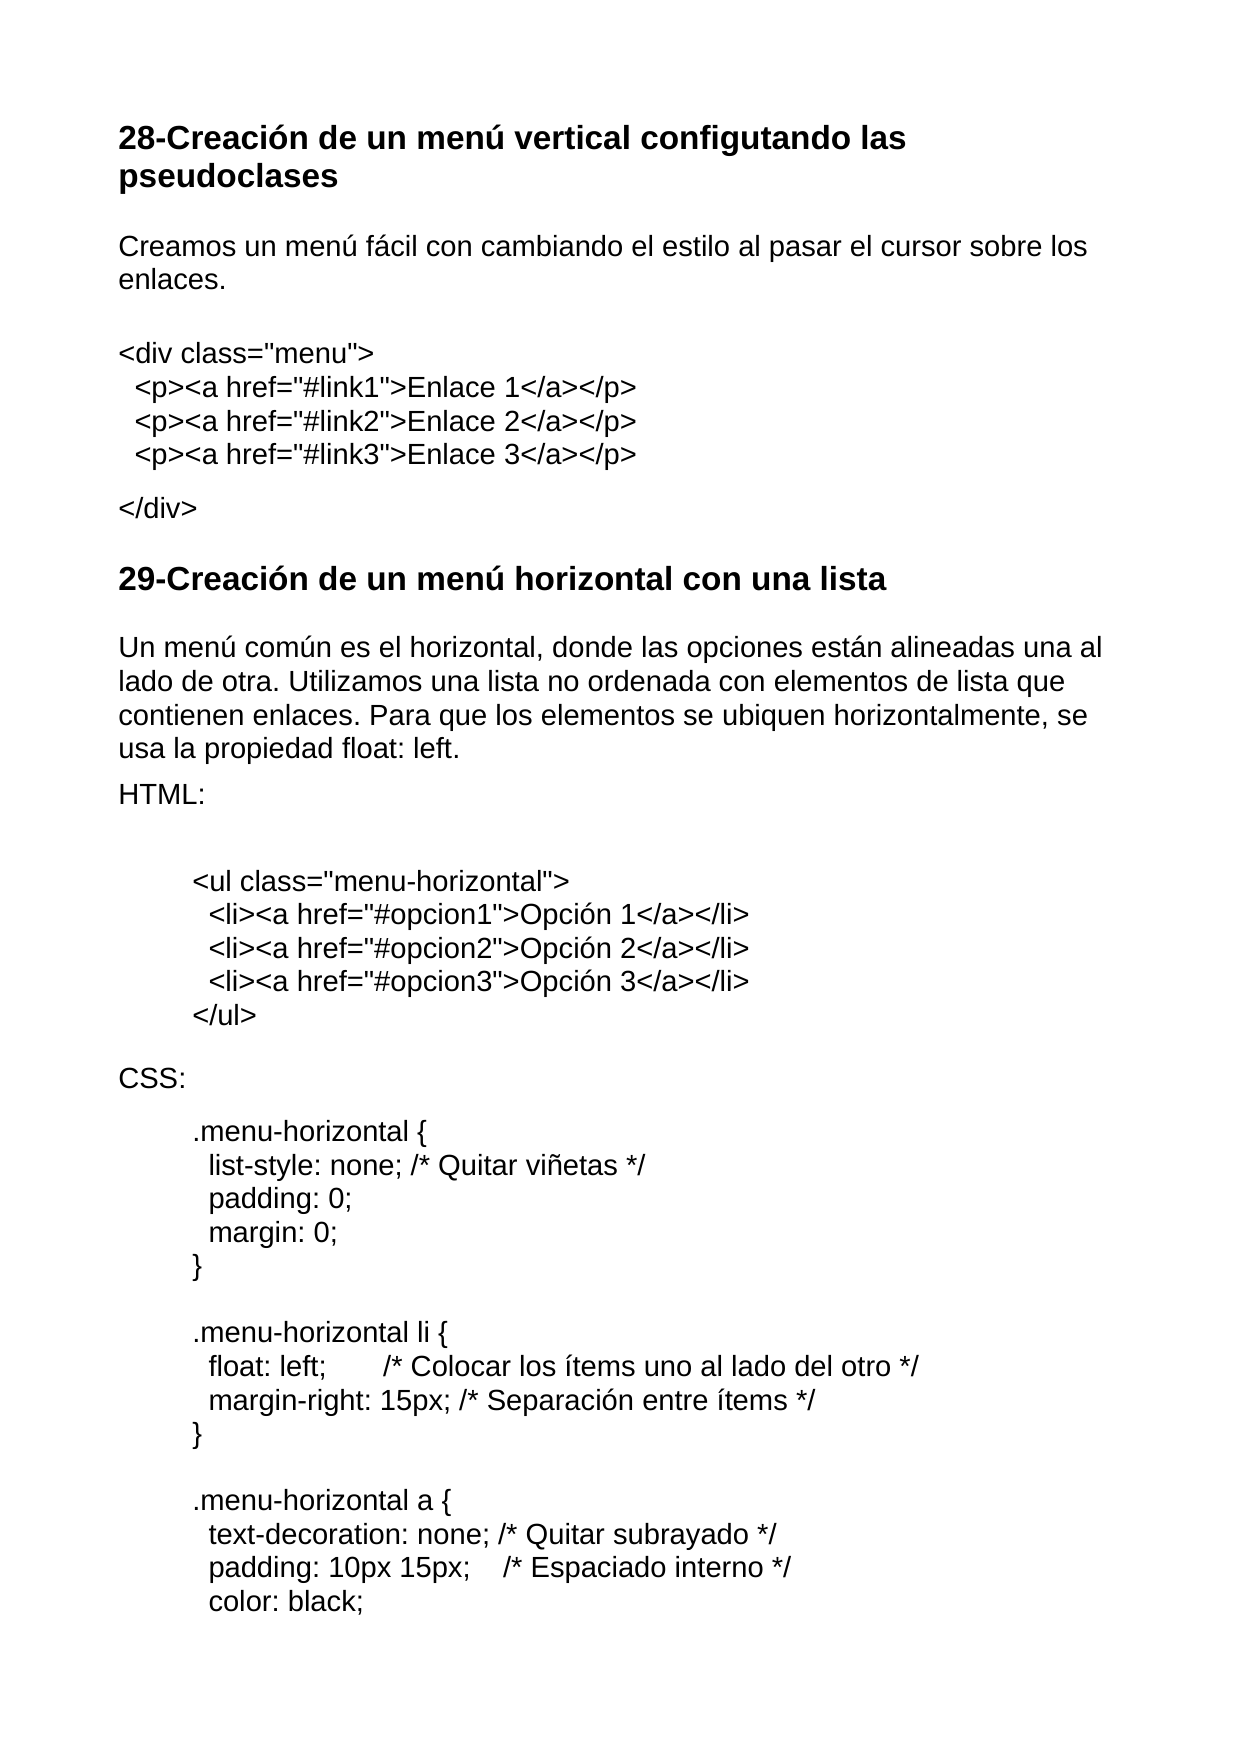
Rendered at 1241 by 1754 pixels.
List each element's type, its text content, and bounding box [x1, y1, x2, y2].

list } [162, 1416, 1122, 1449]
list text-decoration: none; /* Quitar subrayado */ [162, 1517, 1122, 1550]
list .menu-horizontal li { [162, 1315, 1122, 1349]
list } [162, 1248, 1122, 1282]
list .menu-horizontal a { [162, 1483, 1122, 1517]
text <p><a href="#link1">Enlace 1</a></p> [118, 370, 1122, 403]
list padding: 10px 15px; /* Espaciado interno */ [162, 1550, 1122, 1584]
list margin: 0; [162, 1215, 1122, 1248]
list <ul class="menu-horizontal"> [162, 864, 1122, 897]
list padding: 0; [162, 1181, 1122, 1215]
list <li><a href="#opcion1">Opción 1</a></li> [162, 897, 1122, 931]
list <li><a href="#opcion3">Opción 3</a></li> [162, 964, 1122, 998]
text <div class="menu"> [118, 336, 1122, 370]
list <li><a href="#opcion2">Opción 2</a></li> [162, 931, 1122, 964]
text CSS: [118, 1061, 1122, 1094]
list .menu-horizontal { [162, 1114, 1122, 1148]
list list-style: none; /* Quitar viñetas */ [162, 1148, 1122, 1181]
text <p><a href="#link2">Enlace 2</a></p> [118, 403, 1122, 437]
text <p><a href="#link3">Enlace 3</a></p> [118, 437, 1122, 471]
subtitle </div> 29-Creación de un menú horizontal con una lista Un menú común es el horizontal, donde las opciones están alineadas una al lado de otra. Utilizamos una lista no ordenada con elementos de lista que contienen enlaces. Para que los elementos se ubiquen horizontalmente, se usa la propiedad float: left. [118, 491, 1122, 765]
list float: left; /* Colocar los ítems uno al lado del otro */ [162, 1349, 1122, 1382]
list </ul> [162, 998, 1122, 1032]
text HTML: [118, 777, 1122, 811]
subtitle 28-Creación de un menú vertical configutando las pseudoclases Creamos un menú fácil con cambiando el estilo al pasar el cursor sobre los enlaces. [118, 118, 1122, 296]
list margin-right: 15px; /* Separación entre ítems */ [162, 1382, 1122, 1416]
list color: black; [162, 1584, 1122, 1617]
